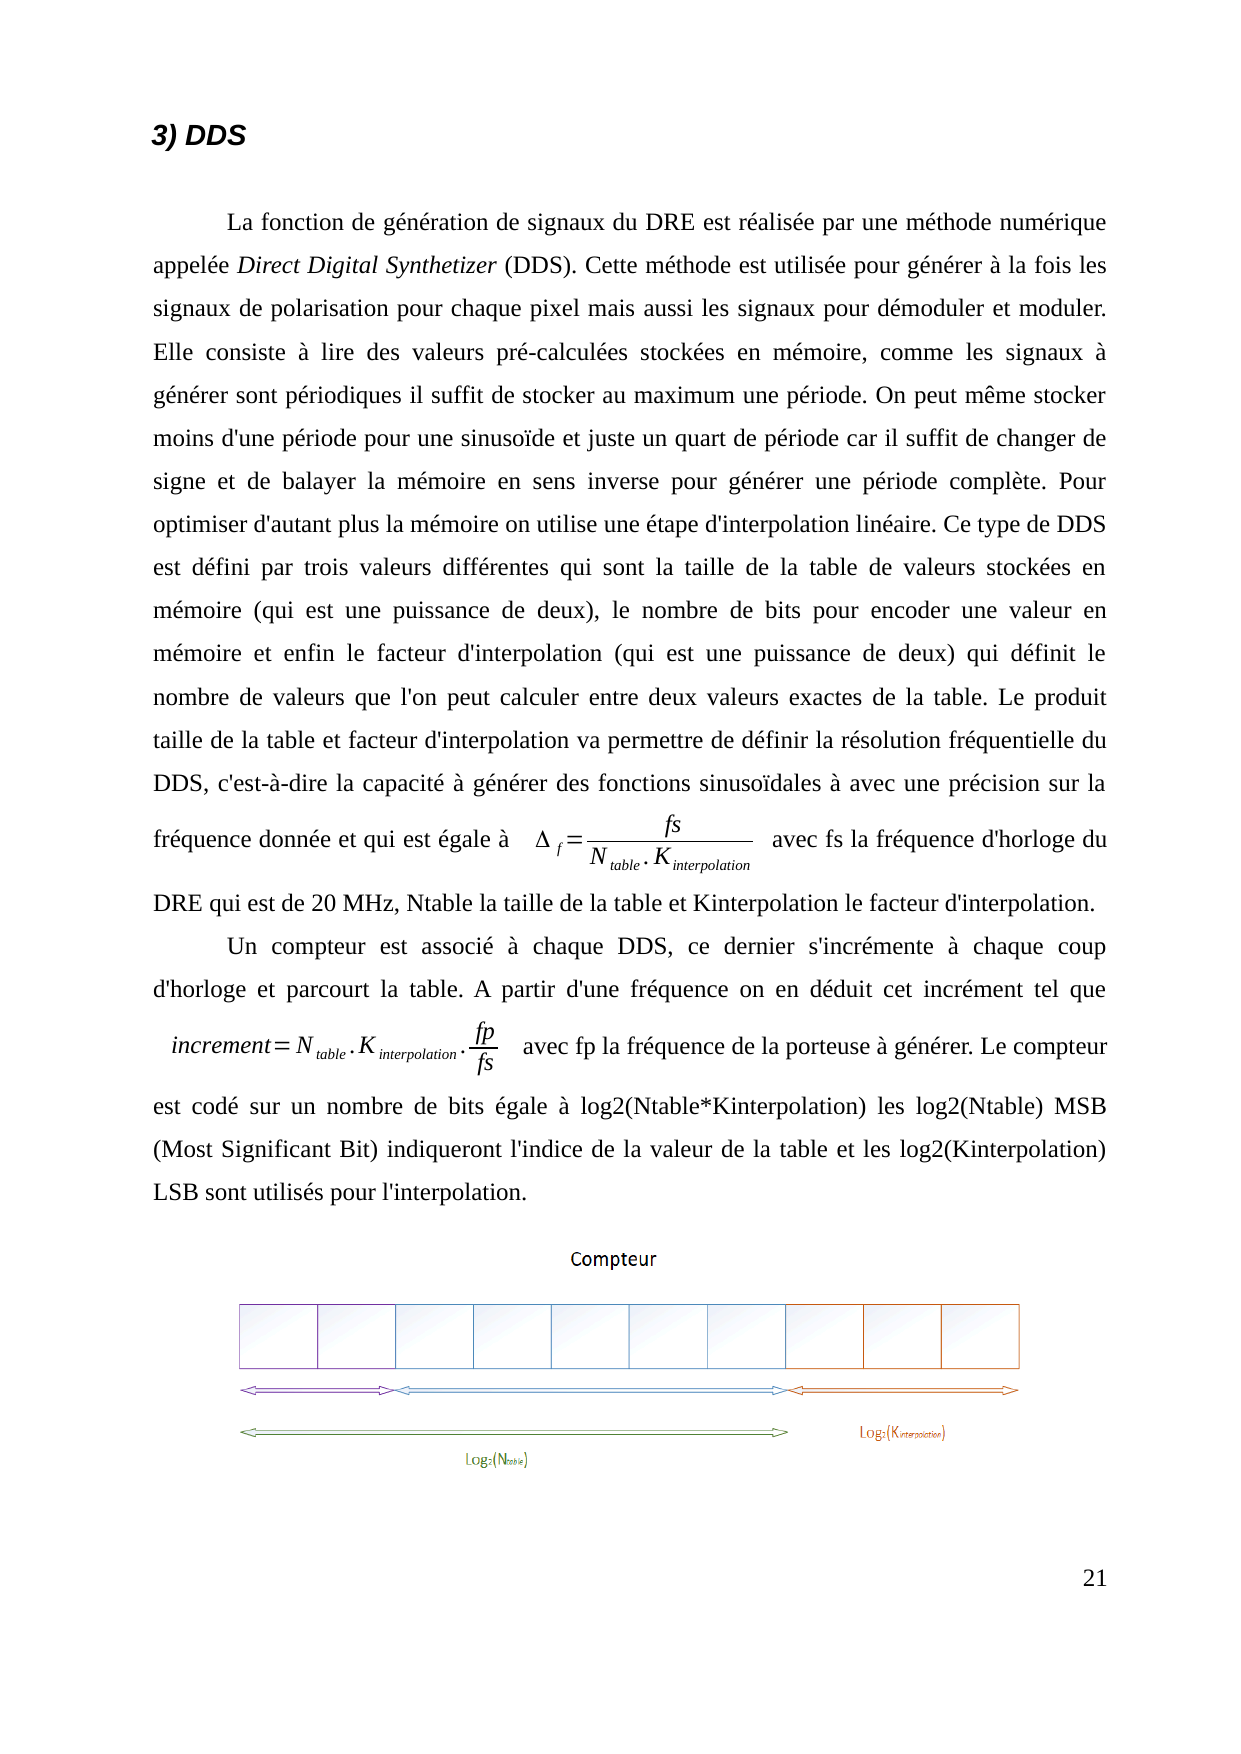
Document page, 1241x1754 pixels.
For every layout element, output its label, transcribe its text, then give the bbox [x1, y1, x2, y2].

subtitle 3) DDS [151, 118, 1108, 152]
text La fonction de génération de signaux du DRE est réalisée par une méthode numérique appelée Direct Digital Synthetizer (DDS). Cette méthode est utilisée pour générer à la fois les signaux de polarisation pour chaque pixel mais aussi les signaux pour démoduler et moduler. Elle consiste à lire des valeurs pré-calculées stockées en mémoire, comme les signaux à générer sont périodiques il suffit de stocker au maximum une période. On peut même stocker moins d'une période pour une sinusoïde et juste un quart de période car il suffit de changer de signe et de balayer la mémoire en sens inverse pour générer une période complète. Pour optimiser d'autant plus la mémoire on utilise une étape d'interpolation linéaire. Ce type de DDS est défini par trois valeurs différentes qui sont la taille de la table de valeurs stockées en mémoire (qui est une puissance de deux), le nombre de bits pour encoder une valeur en mémoire et enfin le facteur d'interpolation (qui est une puissance de deux) qui définit le nombre de valeurs que l'on peut calculer entre deux valeurs exactes de la table. Le produit taille de la table et facteur d'interpolation va permettre de définir la résolution fréquentielle du DDS, c'est-à-dire la capacité à générer des fonctions sinusoïdales à avec une précision sur la fréquence donnée et qui est égale à avec fs la fréquence d'horloge du DRE qui est de 20 MHz, Ntable la taille de la table et Kinterpolation le facteur d'interpolation. [153, 207, 1108, 917]
picture [237, 1220, 1022, 1478]
text Un compteur est associé à chaque DDS, ce dernier s'incrémente à chaque coup d'horloge et parcourt la table. A partir d'une fréquence on en déduit cet incrément tel que avec fp la fréquence de la porteuse à générer. Le compteur est codé sur un nombre de bits égale à log2(Ntable*Kinterpolation) les log2(Ntable) MSB (Most Significant Bit) indiqueront l'indice de la valeur de la table et les log2(Kinterpolation) LSB sont utilisés pour l'interpolation. [153, 931, 1108, 1206]
